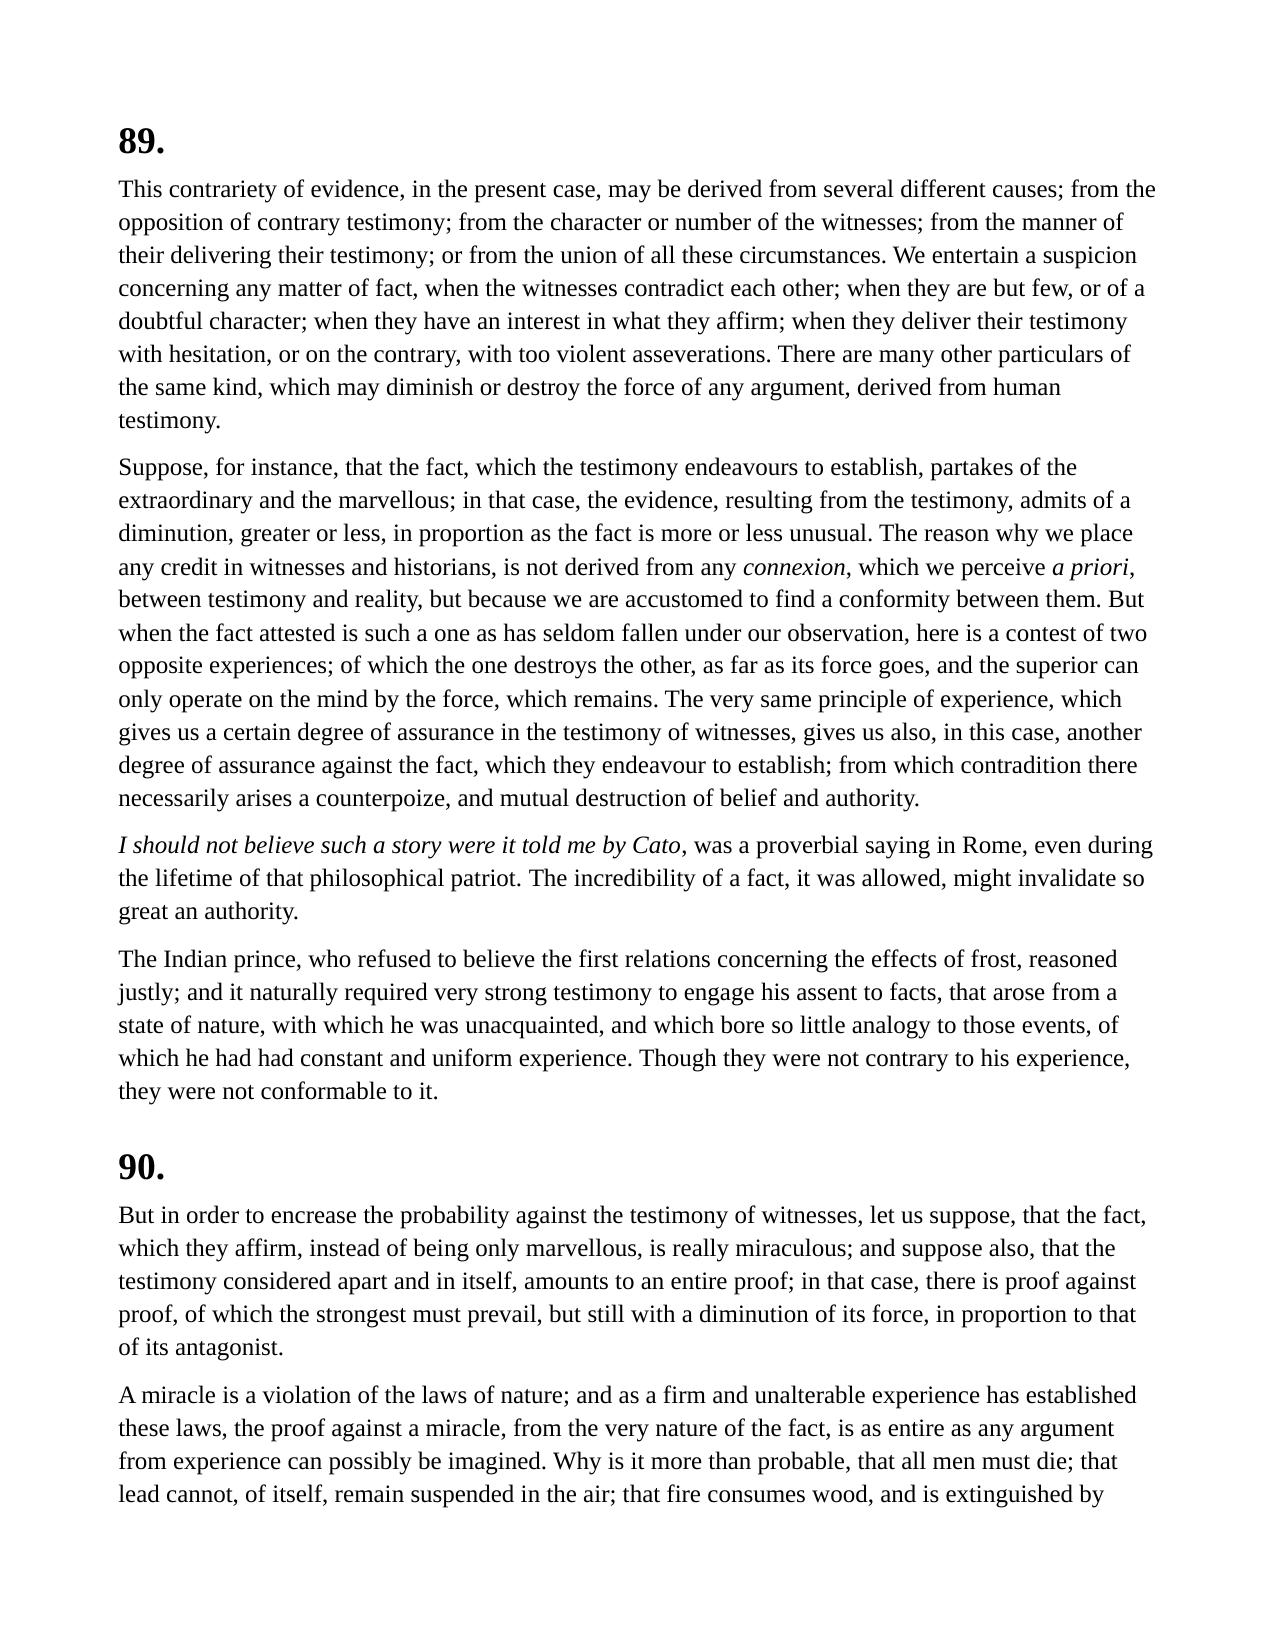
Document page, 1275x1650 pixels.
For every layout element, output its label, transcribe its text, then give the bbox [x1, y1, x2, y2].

subtitle 90. [118, 1144, 1157, 1188]
text Suppose, for instance, that the fact, which the testimony endeavours to establish, partakes of the extraordinary and the marvellous; in that case, the evidence, resulting from the testimony, admits of a diminution, greater or less, in proportion as the fact is more or less unusual. The reason why we place any credit in witnesses and historians, is not derived from any connexion, which we perceive a priori, between testimony and reality, but because we are accustomed to find a conformity between them. But when the fact attested is such a one as has seldom fallen under our observation, here is a contest of two opposite experiences; of which the one destroys the other, as far as its force goes, and the superior can only operate on the mind by the force, which remains. The very same principle of experience, which gives us a certain degree of assurance in the testimony of witnesses, gives us also, in this case, another degree of assurance against the fact, which they endeavour to establish; from which contradition there necessarily arises a counterpoize, and mutual destruction of belief and authority. [118, 452, 1157, 811]
text This contrariety of evidence, in the present case, may be derived from several different causes; from the opposition of contrary testimony; from the character or number of the witnesses; from the manner of their delivering their testimony; or from the union of all these circumstances. We entertain a suspicion concerning any matter of fact, when the witnesses contradict each other; when they are but few, or of a doubtful character; when they have an interest in what they affirm; when they deliver their testimony with hesitation, or on the contrary, with too violent asseverations. There are many other particulars of the same kind, which may diminish or destroy the force of any argument, derived from human testimony. [118, 174, 1157, 434]
text I should not believe such a story were it told me by Cato, was a proverbial saying in Rome, even during the lifetime of that philosophical patriot. The incredibility of a fact, it was allowed, might invalidate so great an authority. [118, 830, 1157, 925]
text A miracle is a violation of the laws of nature; and as a firm and unalterable experience has established these laws, the proof against a miracle, from the very nature of the fact, is as entire as any argument from experience can possibly be imagined. Why is it more than probable, that all men must die; that lead cannot, of itself, remain suspended in the air; that fire consumes wood, and is extinguished by [118, 1380, 1157, 1508]
text But in order to encrease the probability against the testimony of witnesses, let us suppose, that the fact, which they affirm, instead of being only marvellous, is really miraculous; and suppose also, that the testimony considered apart and in itself, amounts to an entire proof; in that case, there is proof against proof, of which the strongest must prevail, but still with a diminution of its force, in proportion to that of its antagonist. [118, 1200, 1157, 1361]
text The Indian prince, who refused to believe the first relations concerning the effects of frost, reasoned justly; and it naturally required very strong testimony to engage his assent to facts, that arose from a state of nature, with which he was unacquainted, and which bore so little analogy to those events, of which he had had constant and uniform experience. Though they were not contrary to his experience, they were not conformable to it. [118, 944, 1157, 1105]
subtitle 89. [118, 118, 1157, 161]
